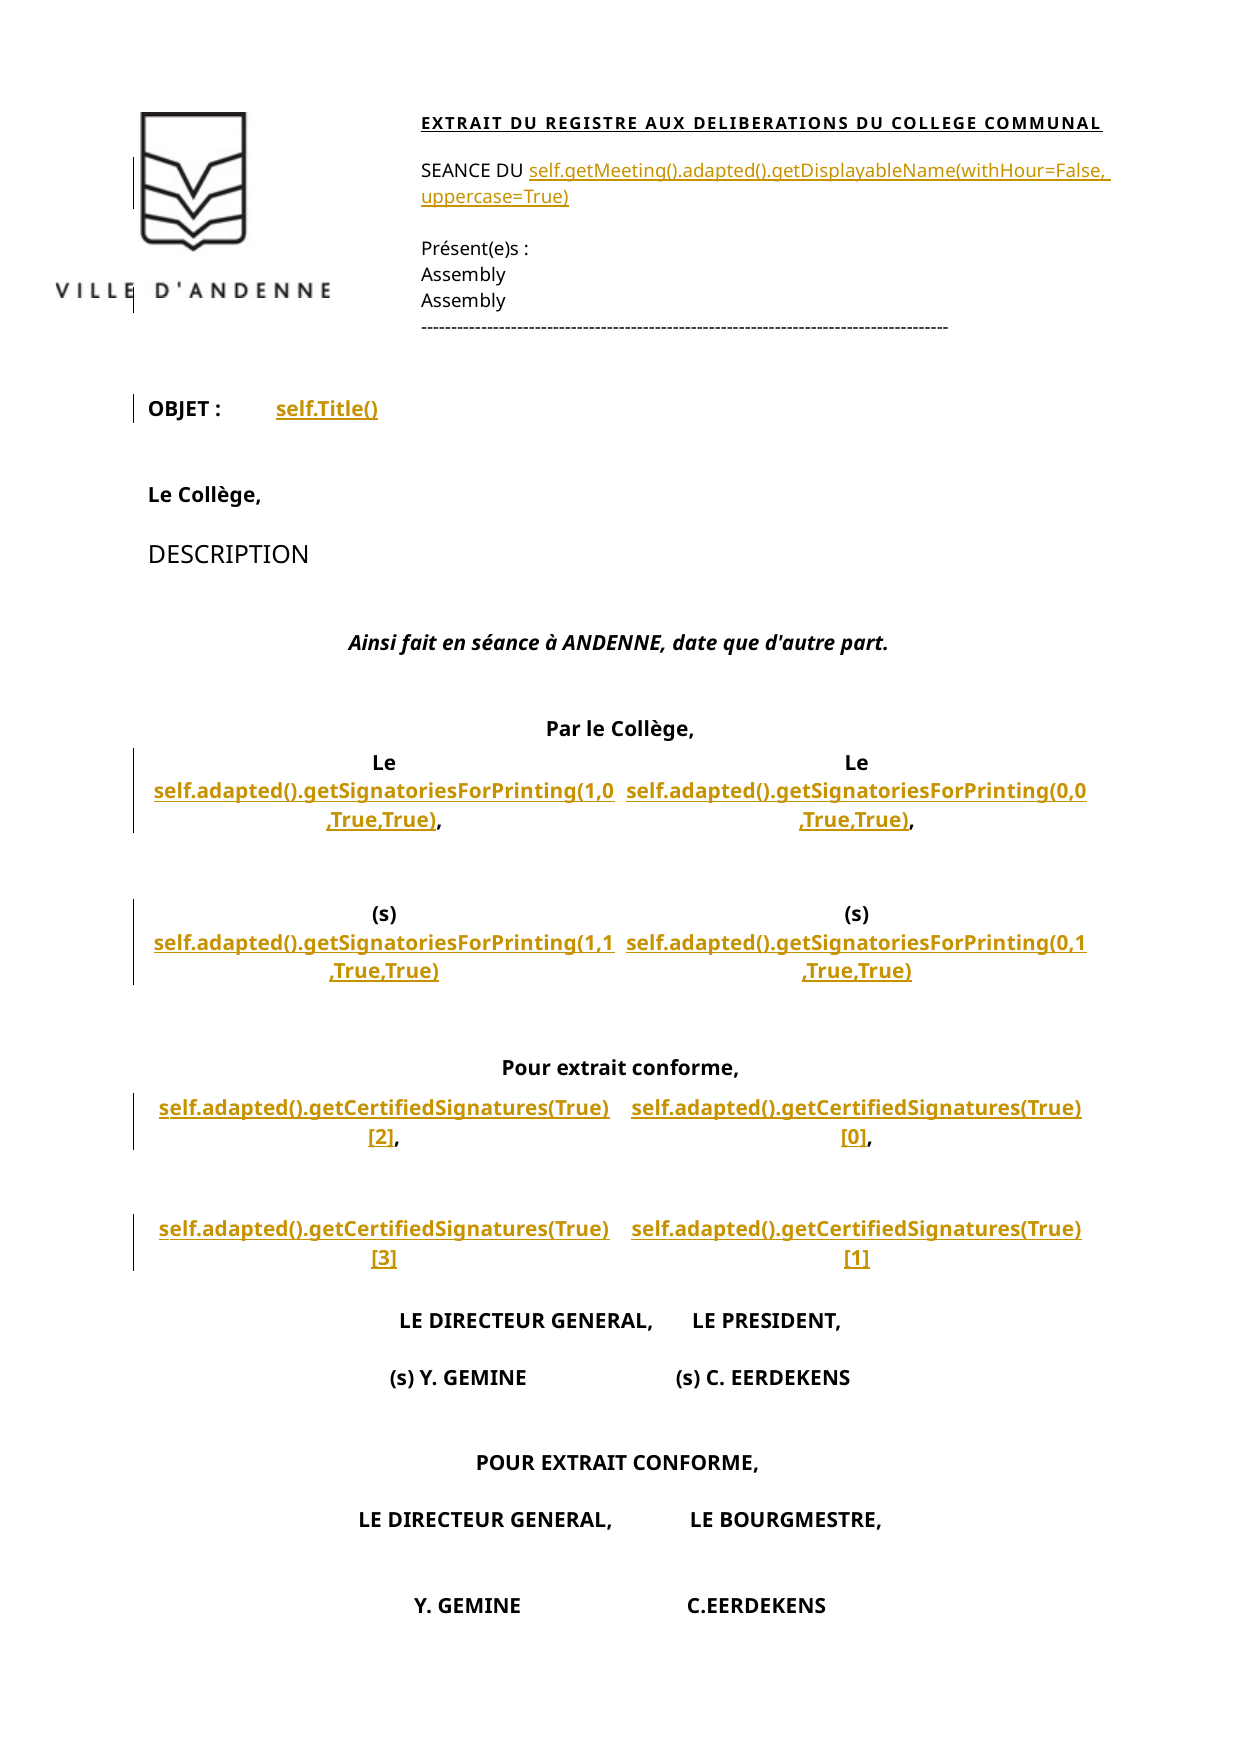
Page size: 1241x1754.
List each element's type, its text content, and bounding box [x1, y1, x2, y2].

table_header OBJET : [148, 394, 276, 423]
table_cell (s) self.adapted().getSignatoriesForPrinting(0,1,True,True) [620, 893, 1093, 990]
text Par le Collège, [148, 713, 1092, 742]
table_cell [620, 839, 1093, 893]
table_cell self.adapted().getCertifiedSignatures(True)[2], [148, 1088, 620, 1156]
text POUR EXTRAIT CONFORME, [148, 1448, 1092, 1477]
text Y. GEMINE C.EERDEKENS [148, 1591, 1092, 1619]
table_cell [148, 839, 620, 893]
table_cell self.adapted().getCertifiedSignatures(True)[1] [620, 1209, 1093, 1277]
table_cell [148, 1156, 620, 1208]
text Ainsi fait en séance à ANDENNE, date que d'autre part. [148, 628, 1092, 656]
table_header Pour extrait conforme, [148, 1048, 1093, 1087]
table_cell self.adapted().getCertifiedSignatures(True)[0], [620, 1088, 1093, 1156]
text LE DIRECTEUR GENERAL, LE BOURGMESTRE, [148, 1505, 1092, 1534]
table_cell self.adapted().getCertifiedSignatures(True)[3] [148, 1209, 620, 1277]
text DESCRIPTION [148, 537, 1092, 571]
table_header Le self.adapted().getSignatoriesForPrinting(0,0,True,True), [620, 742, 1093, 839]
text LE DIRECTEUR GENERAL, LE PRESIDENT, [148, 1306, 1092, 1334]
table_cell [620, 1156, 1093, 1208]
text Le Collège, [148, 480, 1092, 508]
table_header [140, 112, 413, 366]
table_header Le self.adapted().getSignatoriesForPrinting(1,0,True,True), [148, 742, 620, 839]
table_cell (s) self.adapted().getSignatoriesForPrinting(1,1,True,True) [148, 893, 620, 990]
text (s) Y. GEMINE (s) C. EERDEKENS [148, 1363, 1092, 1391]
table_header self.Title() [276, 394, 1093, 423]
picture [55, 112, 330, 298]
table_header EXTRAIT DU REGISTRE AUX DELIBERATIONS DU COLLEGE COMMUNAL SEANCE DU self.getMeeting().adapted().getDisplayableName(withHour=False, uppercase=True) Présent(e)s : Assembly Assembly ---------------------------------------------------------------------------------------- [414, 112, 1181, 366]
